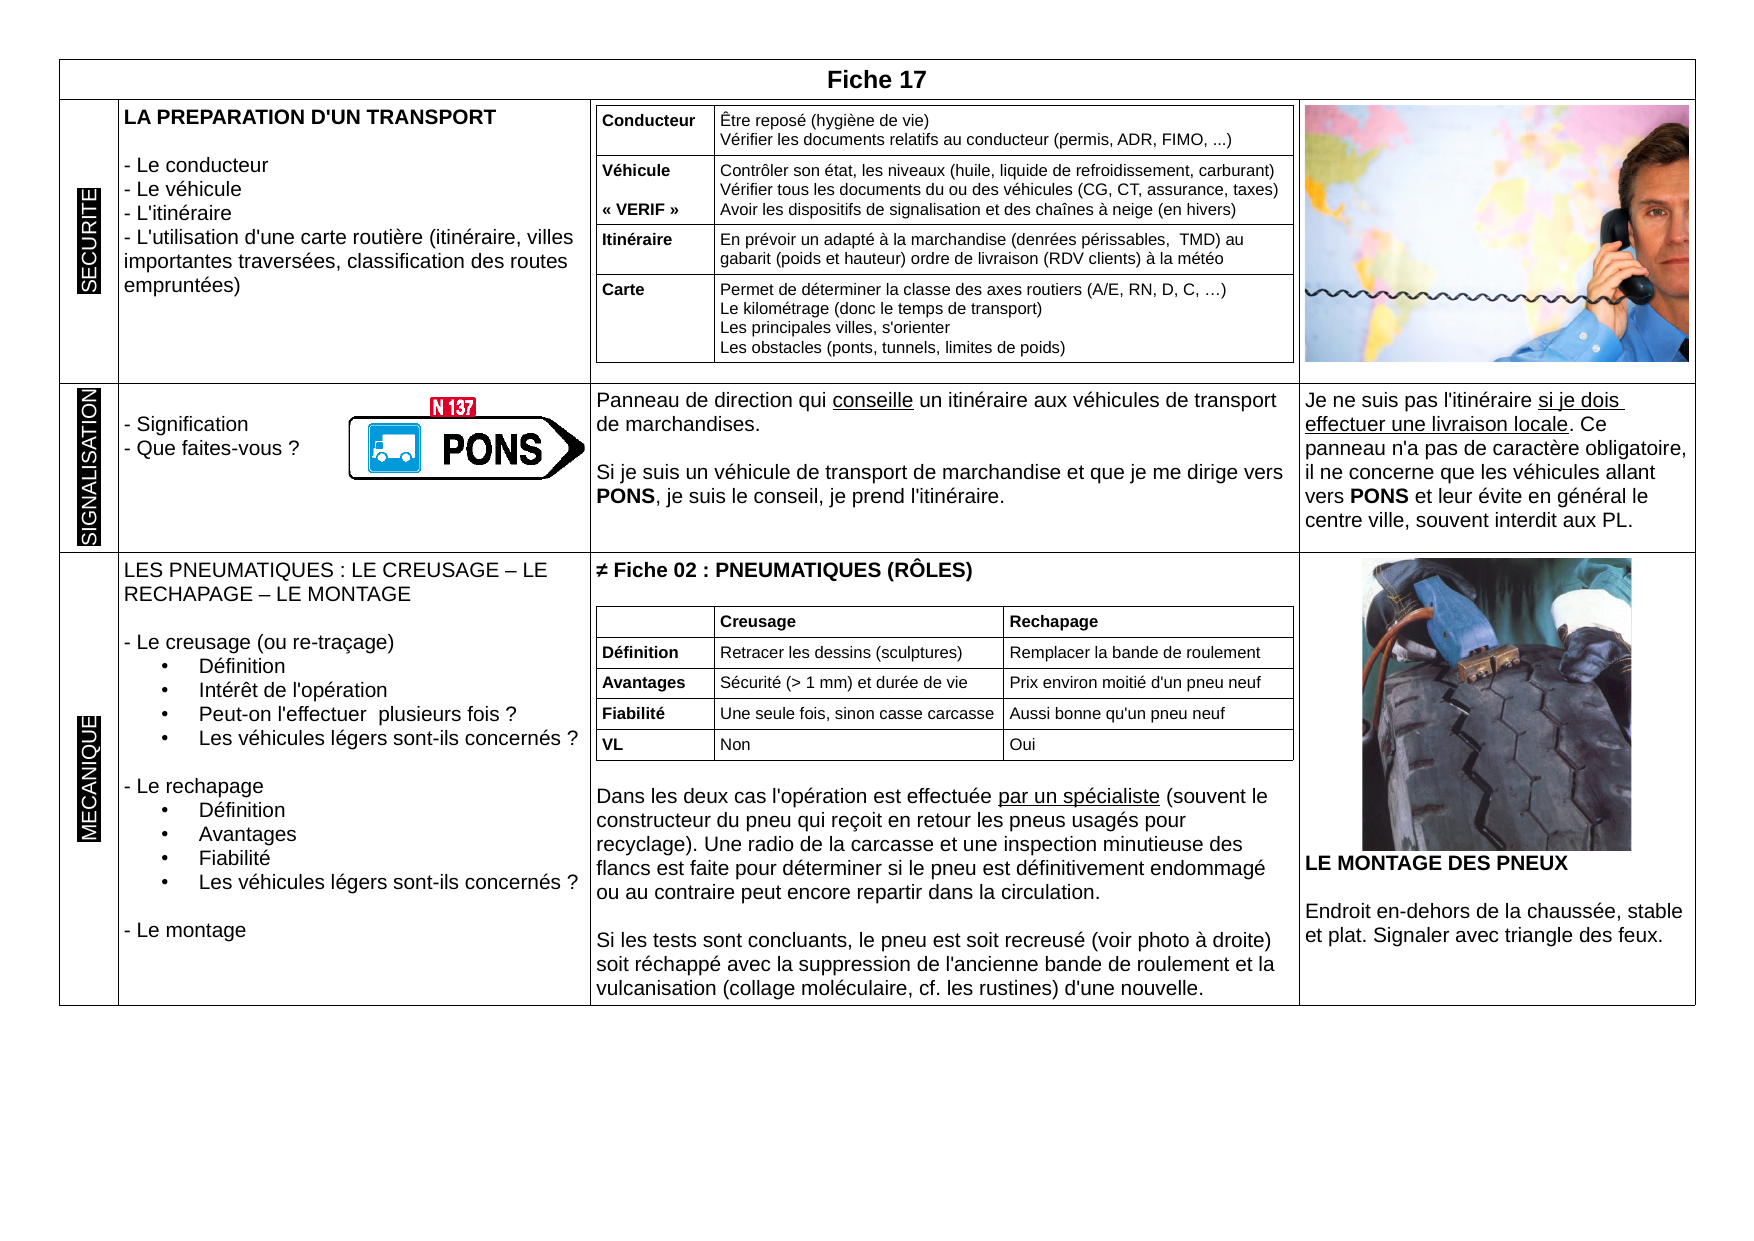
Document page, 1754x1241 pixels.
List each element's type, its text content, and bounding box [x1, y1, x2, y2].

table_cell VL [597, 730, 714, 759]
table_cell MECANIQUE [60, 553, 118, 1005]
table_cell Fiabilité [597, 699, 714, 729]
table_cell [1300, 100, 1695, 382]
table_cell Panneau de direction qui conseille un itinéraire aux véhicules de transport de marchandises. Si je suis un véhicule de transport de marchandise et que je me dirige vers PONS, je suis le conseil, je prend l'itinéraire. [591, 384, 1299, 552]
table_cell Sécurité (> 1 mm) et durée de vie [715, 669, 1003, 698]
table_header Être reposé (hygiène de vie) Vérifier les documents relatifs au conducteur (permis, ADR, FIMO, ...) [715, 106, 1293, 155]
table_cell Contrôler son état, les niveaux (huile, liquide de refroidissement, carburant) Vérifier tous les documents du ou des véhicules (CG, CT, assurance, taxes) Avoir les dispositifs de signalisation et des chaînes à neige (en hivers) [715, 156, 1293, 224]
table_cell Définition [597, 638, 714, 667]
table_cell LA PREPARATION D'UN TRANSPORT - Le conducteur - Le véhicule - L'itinéraire - L'utilisation d'une carte routière (itinéraire, villes importantes traversées, classification des routes empruntées) [119, 100, 590, 382]
table_header Rechapage [1004, 607, 1293, 637]
table_cell SECURITE [60, 100, 118, 382]
table_cell Aussi bonne qu'un pneu neuf [1004, 699, 1293, 729]
table_cell Véhicule « VERIF » [597, 156, 714, 224]
table_cell Itinéraire [597, 225, 714, 274]
table_cell En prévoir un adapté à la marchandise (denrées périssables, TMD) au gabarit (poids et hauteur) ordre de livraison (RDV clients) à la météo [715, 225, 1293, 274]
table_cell Permet de déterminer la classe des axes routiers (A/E, RN, D, C, …) Le kilométrage (donc le temps de transport) Les principales villes, s'orienter Les obstacles (ponts, tunnels, limites de poids) [715, 275, 1293, 362]
table_cell - Signification - Que faites-vous ? [119, 384, 590, 487]
table_header Conducteur [597, 106, 714, 155]
table_header Creusage [715, 607, 1003, 637]
table_cell LE MONTAGE DES PNEUX Endroit en-dehors de la chaussée, stable et plat. Signaler avec triangle des feux. [1300, 553, 1695, 1005]
picture [348, 388, 585, 488]
table_cell ≠ Fiche 02 : PNEUMATIQUES (RÔLES) Dans les deux cas l'opération est effectuée par un spécialiste (souvent le constructeur du pneu qui reçoit en retour les pneus usagés pour recyclage). Une radio de la carcasse et une inspection minutieuse des flancs est faite pour déterminer si le pneu est définitivement endommagé ou au contraire peut encore repartir dans la circulation. Si les tests sont concluants, le pneu est soit recreusé (voir photo à droite) soit réchappé avec la suppression de l'ancienne bande de roulement et la vulcanisation (collage moléculaire, cf. les rustines) d'une nouvelle. [591, 553, 1299, 1005]
table_header Fiche 17 [60, 60, 1695, 99]
table_cell Retracer les dessins (sculptures) [715, 638, 1003, 667]
table_header [597, 607, 714, 637]
table_cell Carte [597, 275, 714, 362]
table_cell Non [715, 730, 1003, 759]
table_cell Prix environ moitié d'un pneu neuf [1004, 669, 1293, 698]
table_cell Je ne suis pas l'itinéraire si je dois effectuer une livraison locale. Ce panneau n'a pas de caractère obligatoire, il ne concerne que les véhicules allant vers PONS et leur évite en général le centre ville, souvent interdit aux PL. [1300, 384, 1695, 552]
table_cell LES PNEUMATIQUES : LE CREUSAGE – LE RECHAPAGE – LE MONTAGE - Le creusage (ou re-traçage) Définition Intérêt de l'opération Peut-on l'effectuer plusieurs fois ? Les véhicules légers sont-ils concernés ? - Le rechapage Définition Avantages Fiabilité Les véhicules légers sont-ils concernés ? - Le montage [119, 553, 590, 1005]
table_cell Une seule fois, sinon casse carcasse [715, 699, 1003, 729]
table_cell Remplacer la bande de roulement [1004, 638, 1293, 667]
picture [1362, 558, 1632, 851]
table_cell [591, 100, 1299, 382]
table_cell SIGNALISATION [60, 384, 118, 552]
table_cell Avantages [597, 669, 714, 698]
table_cell Oui [1004, 730, 1293, 759]
picture [1304, 105, 1689, 362]
table_cell [119, 488, 590, 552]
